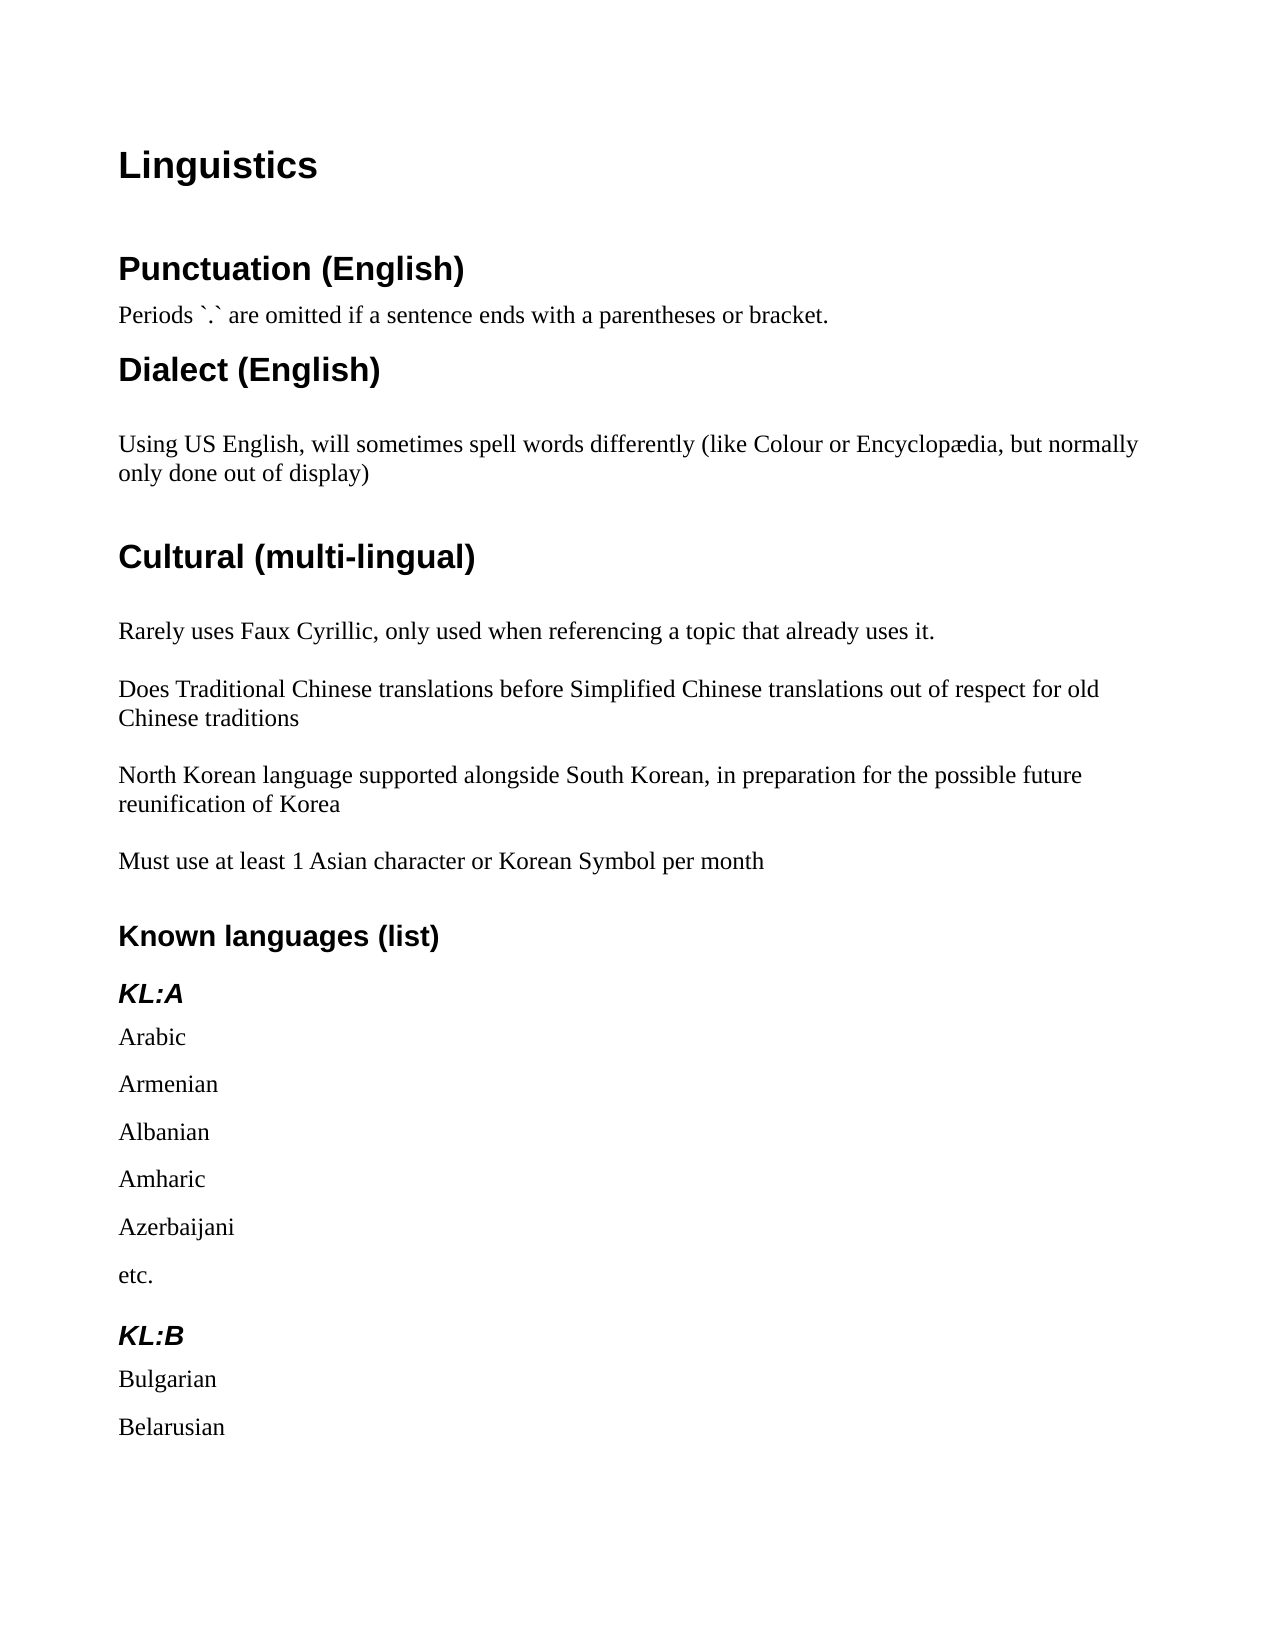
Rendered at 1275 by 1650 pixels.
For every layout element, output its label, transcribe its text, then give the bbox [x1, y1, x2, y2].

subtitle Punctuation (English) [118, 249, 1157, 287]
subtitle Cultural (multi-lingual) [118, 537, 1157, 575]
text Azerbaijani [118, 1212, 1157, 1241]
text Albanian [118, 1117, 1157, 1146]
text Arabic [118, 1022, 1157, 1050]
text Using US English, will sometimes spell words differently (like Colour or Encyclopædia, but normally only done out of display) [118, 429, 1157, 487]
text Periods `.` are omitted if a sentence ends with a parentheses or bracket. [118, 300, 1157, 329]
text Must use at least 1 Asian character or Korean Symbol per month [118, 846, 1157, 875]
subtitle Known languages (list) [118, 918, 1157, 952]
subtitle Dialect (English) [118, 349, 1157, 388]
subtitle KL:A [118, 977, 1157, 1009]
text Belarusian [118, 1412, 1157, 1441]
text Does Traditional Chinese translations before Simplified Chinese translations out of respect for old Chinese traditions [118, 674, 1157, 731]
subtitle Linguistics [118, 143, 1157, 187]
text Amharic [118, 1164, 1157, 1193]
text etc. [118, 1260, 1157, 1288]
subtitle KL:B [118, 1320, 1157, 1352]
text Bulgarian [118, 1364, 1157, 1393]
text North Korean language supported alongside South Korean, in preparation for the possible future reunification of Korea [118, 760, 1157, 818]
text Rarely uses Faux Cyrillic, only used when referencing a topic that already uses it. [118, 616, 1157, 645]
text Armenian [118, 1069, 1157, 1098]
